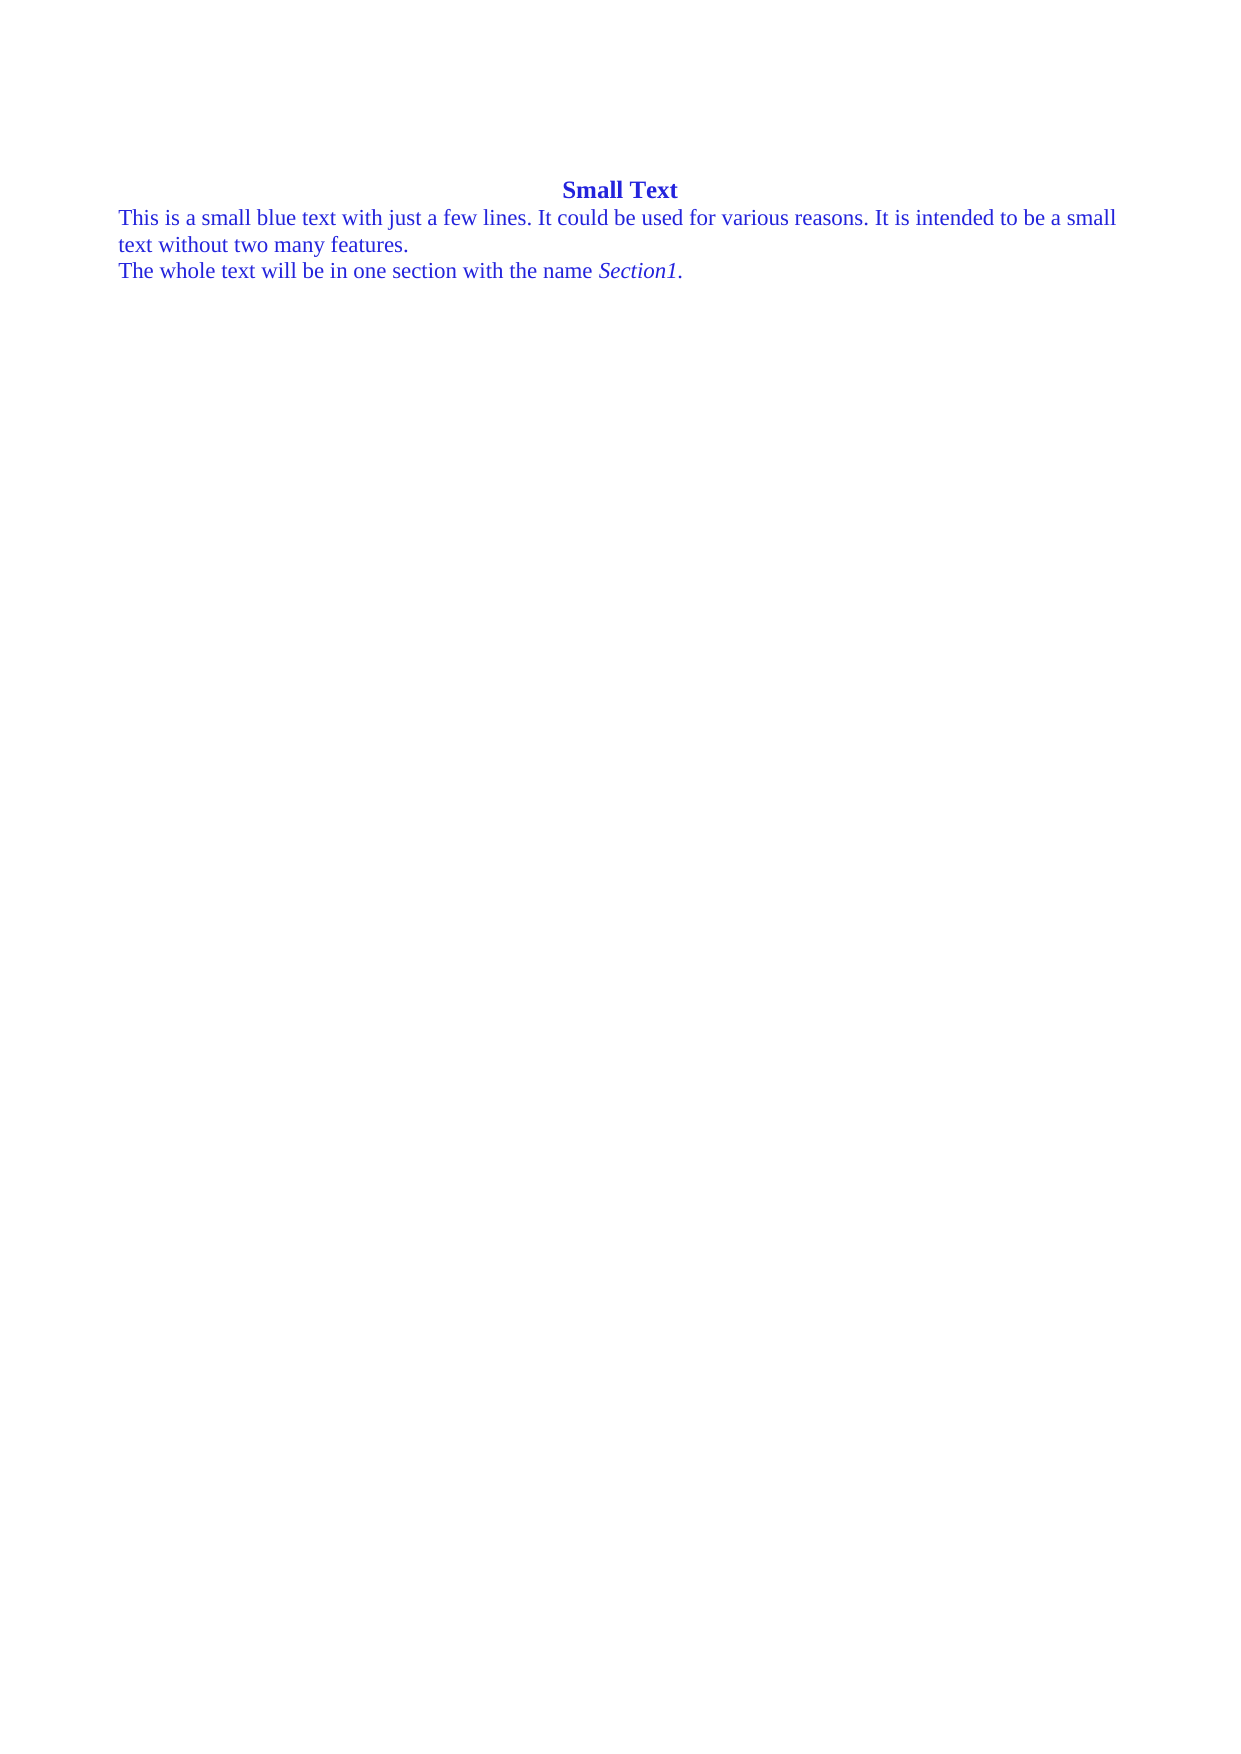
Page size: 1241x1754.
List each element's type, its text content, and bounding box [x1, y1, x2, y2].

text Small Text [118, 176, 1122, 204]
text The whole text will be in one section with the name Section1. [118, 257, 1122, 283]
text This is a small blue text with just a few lines. It could be used for various reasons. It is intended to be a small text without two many features. [118, 204, 1122, 257]
